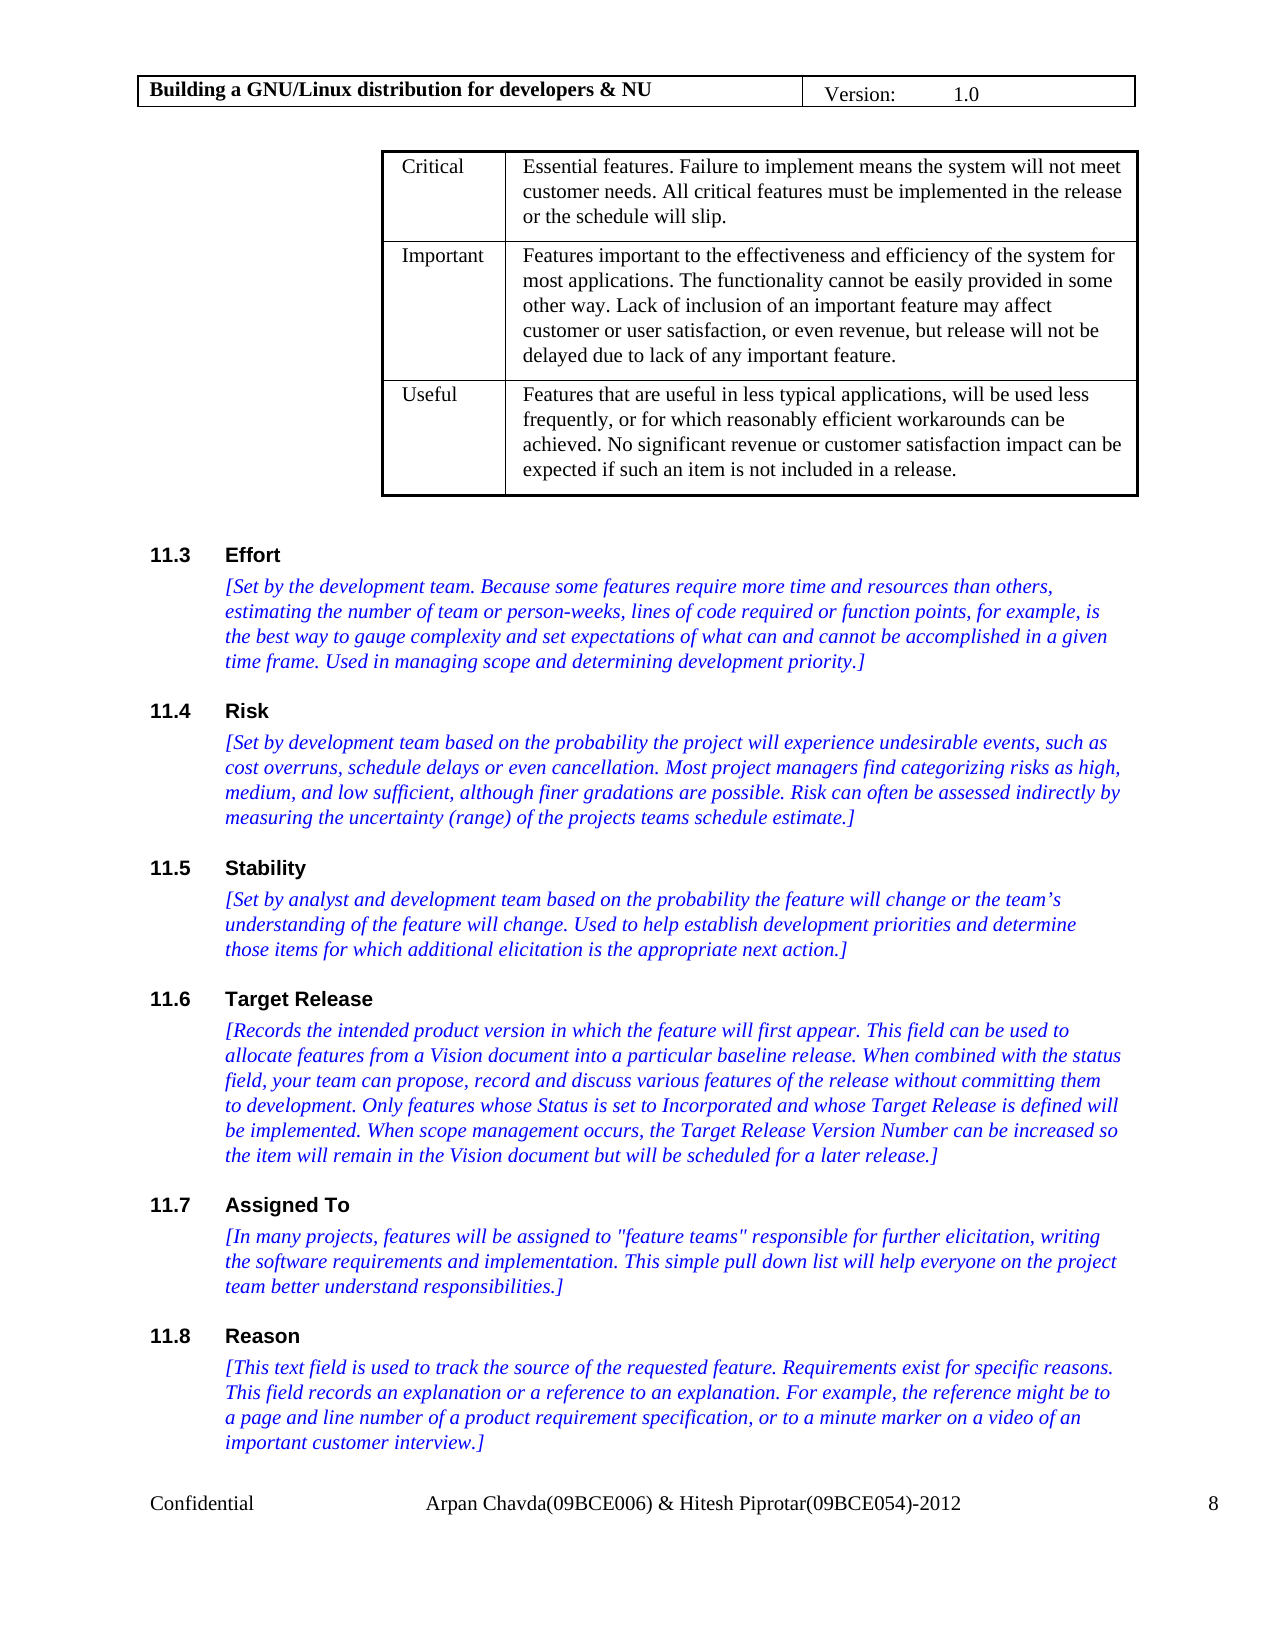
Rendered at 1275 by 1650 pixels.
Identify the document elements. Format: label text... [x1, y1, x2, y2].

table_cell Features that are useful in less typical applications, will be used less frequently, or for which reasonably efficient workarounds can be achieved. No significant revenue or customer satisfaction impact can be expected if such an item is not included in a release. [506, 381, 1136, 494]
subtitle Risk [150, 698, 1125, 723]
table_cell Useful [384, 381, 505, 494]
text [Set by development team based on the probability the project will experience undesirable events, such as cost overruns, schedule delays or even cancellation. Most project managers find categorizing risks as high, medium, and low sufficient, although finer gradations are possible. Risk can often be assessed indirectly by measuring the uncertainty (range) of the projects teams schedule estimate.] [225, 729, 1125, 829]
table_header Essential features. Failure to implement means the system will not meet customer needs. All critical features must be implemented in the release or the schedule will slip. [506, 153, 1136, 241]
subtitle Stability [150, 854, 1125, 879]
subtitle Effort [150, 542, 1125, 567]
text [This text field is used to track the source of the requested feature. Requirements exist for specific reasons. This field records an explanation or a reference to an explanation. For example, the reference might be to a page and line number of a product requirement specification, or to a minute marker on a video of an important customer interview.] [225, 1354, 1125, 1454]
text [In many projects, features will be assigned to "feature teams" responsible for further elicitation, writing the software requirements and implementation. This simple pull down list will help everyone on the project team better understand responsibilities.] [225, 1223, 1125, 1298]
text [Set by analyst and development team based on the probability the feature will change or the team’s understanding of the feature will change. Used to help establish development priorities and determine those items for which additional elicitation is the appropriate next action.] [225, 886, 1125, 961]
table_cell Important [384, 242, 505, 380]
text [Records the intended product version in which the feature will first appear. This field can be used to allocate features from a Vision document into a particular baseline release. When combined with the status field, your team can propose, record and discuss various features of the release without committing them to development. Only features whose Status is set to Incorporated and whose Target Release is defined will be implemented. When scope management occurs, the Target Release Version Number can be increased so the item will remain in the Vision document but will be scheduled for a later release.] [225, 1017, 1125, 1167]
subtitle Target Release [150, 986, 1125, 1011]
table_header Critical [384, 153, 505, 241]
subtitle Reason [150, 1323, 1125, 1348]
table_cell Features important to the effectiveness and efficiency of the system for most applications. The functionality cannot be easily provided in some other way. Lack of inclusion of an important feature may affect customer or user satisfaction, or even revenue, but release will not be delayed due to lack of any important feature. [506, 242, 1136, 380]
subtitle Assigned To [150, 1192, 1125, 1217]
text [Set by the development team. Because some features require more time and resources than others, estimating the number of team or person-weeks, lines of code required or function points, for example, is the best way to gauge complexity and set expectations of what can and cannot be accomplished in a given time frame. Used in managing scope and determining development priority.] [225, 573, 1125, 673]
